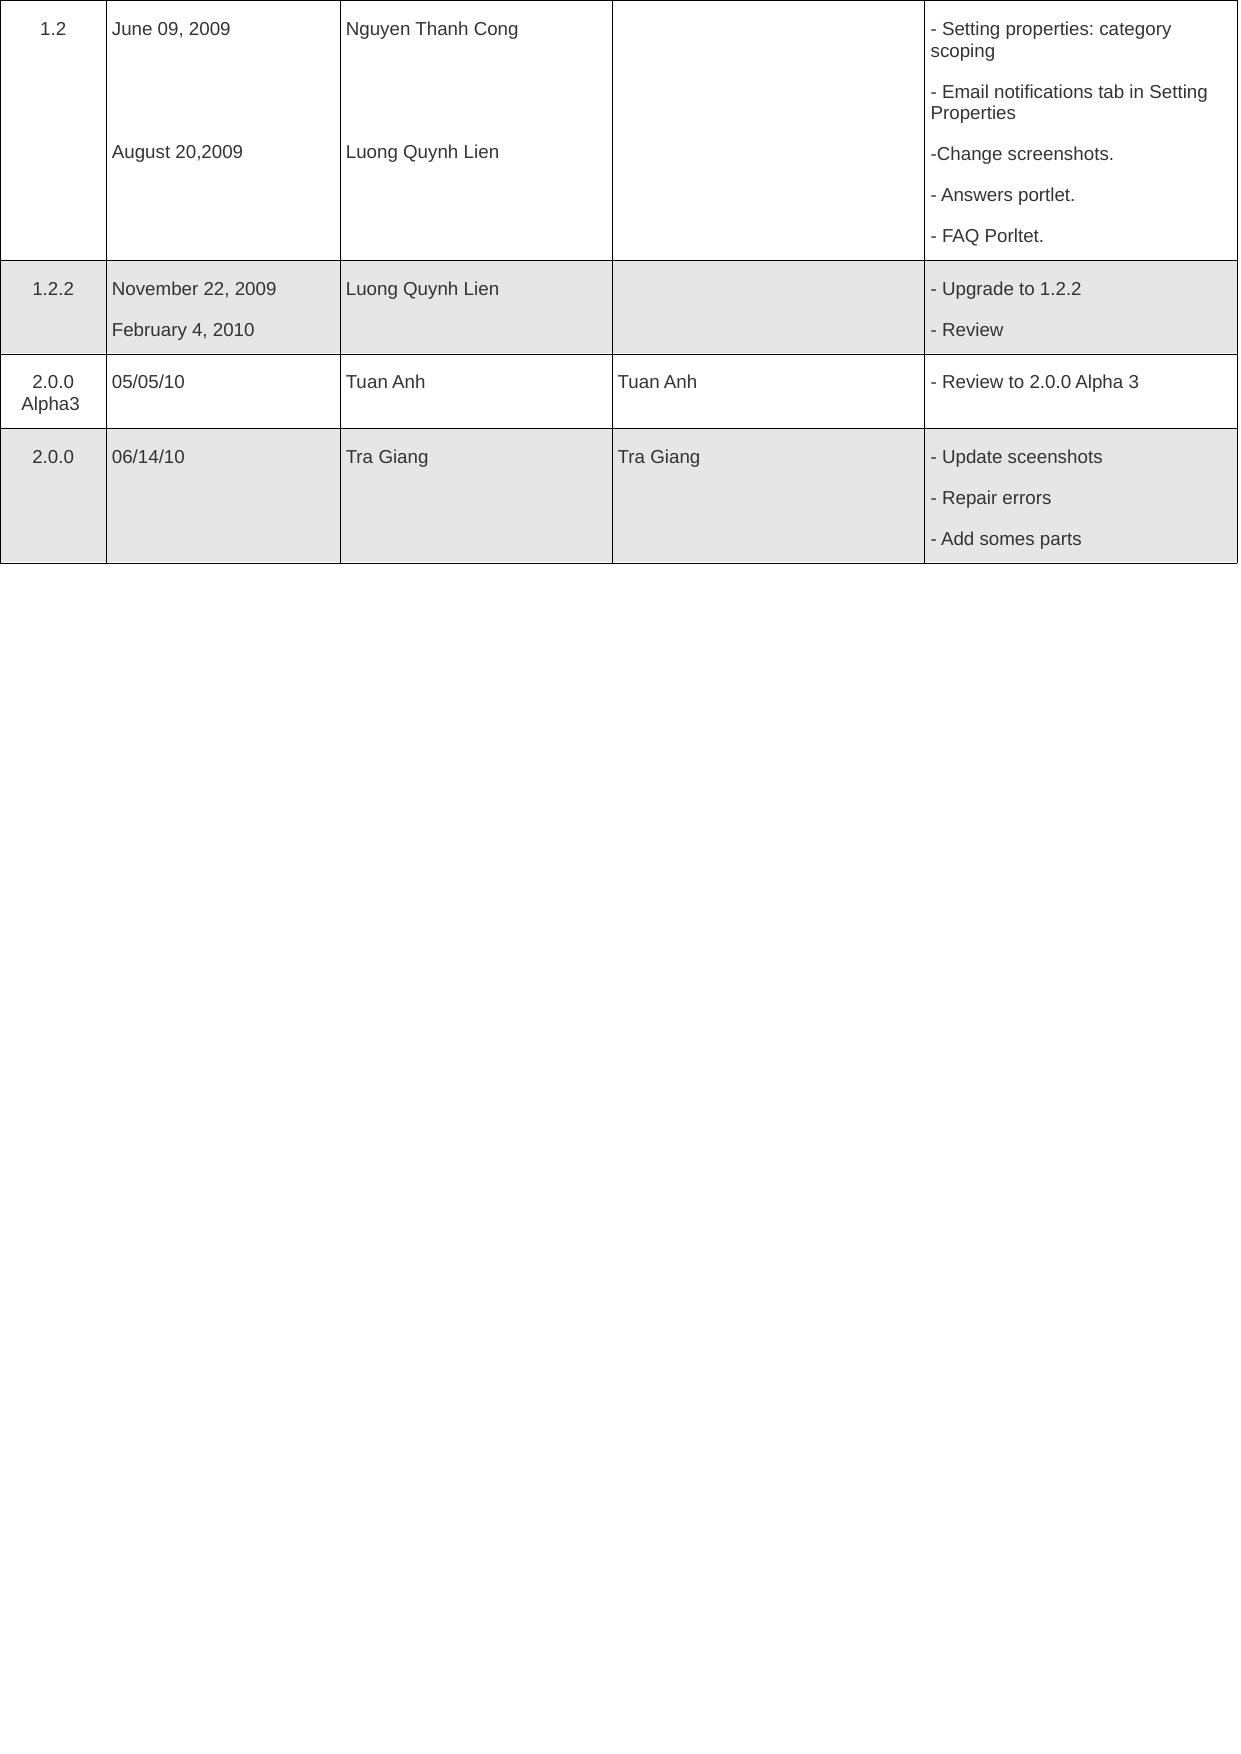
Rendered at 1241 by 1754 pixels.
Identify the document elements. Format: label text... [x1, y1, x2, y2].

table_cell Tra Giang [613, 429, 924, 562]
table_cell Nguyen Thanh Cong Luong Quynh Lien [341, 1, 612, 260]
table_cell 1.2 [1, 1, 106, 260]
table_cell - Review to 2.0.0 Alpha 3 [925, 355, 1237, 428]
table_cell Luong Quynh Lien [341, 261, 612, 353]
table_cell [613, 261, 924, 353]
table_cell [613, 1, 924, 260]
table_cell Tuan Anh [613, 355, 924, 428]
table_cell Tuan Anh [341, 355, 612, 428]
table_cell - Update sceenshots - Repair errors - Add somes parts [925, 429, 1237, 562]
table_cell 1.2.2 [1, 261, 106, 353]
table_cell June 09, 2009 August 20,2009 [107, 1, 340, 260]
table_cell 2.0.0 [1, 429, 106, 562]
table_cell November 22, 2009 February 4, 2010 [107, 261, 340, 353]
table_cell - Setting properties: category scoping - Email notifications tab in Setting Properties -Change screenshots. - Answers portlet. - FAQ Porltet. [925, 1, 1237, 260]
table_cell 06/14/10 [107, 429, 340, 562]
table_cell 2.0.0 Alpha3 [1, 355, 106, 428]
table_cell Tra Giang [341, 429, 612, 562]
table_cell - Upgrade to 1.2.2 - Review [925, 261, 1237, 353]
table_cell 05/05/10 [107, 355, 340, 428]
